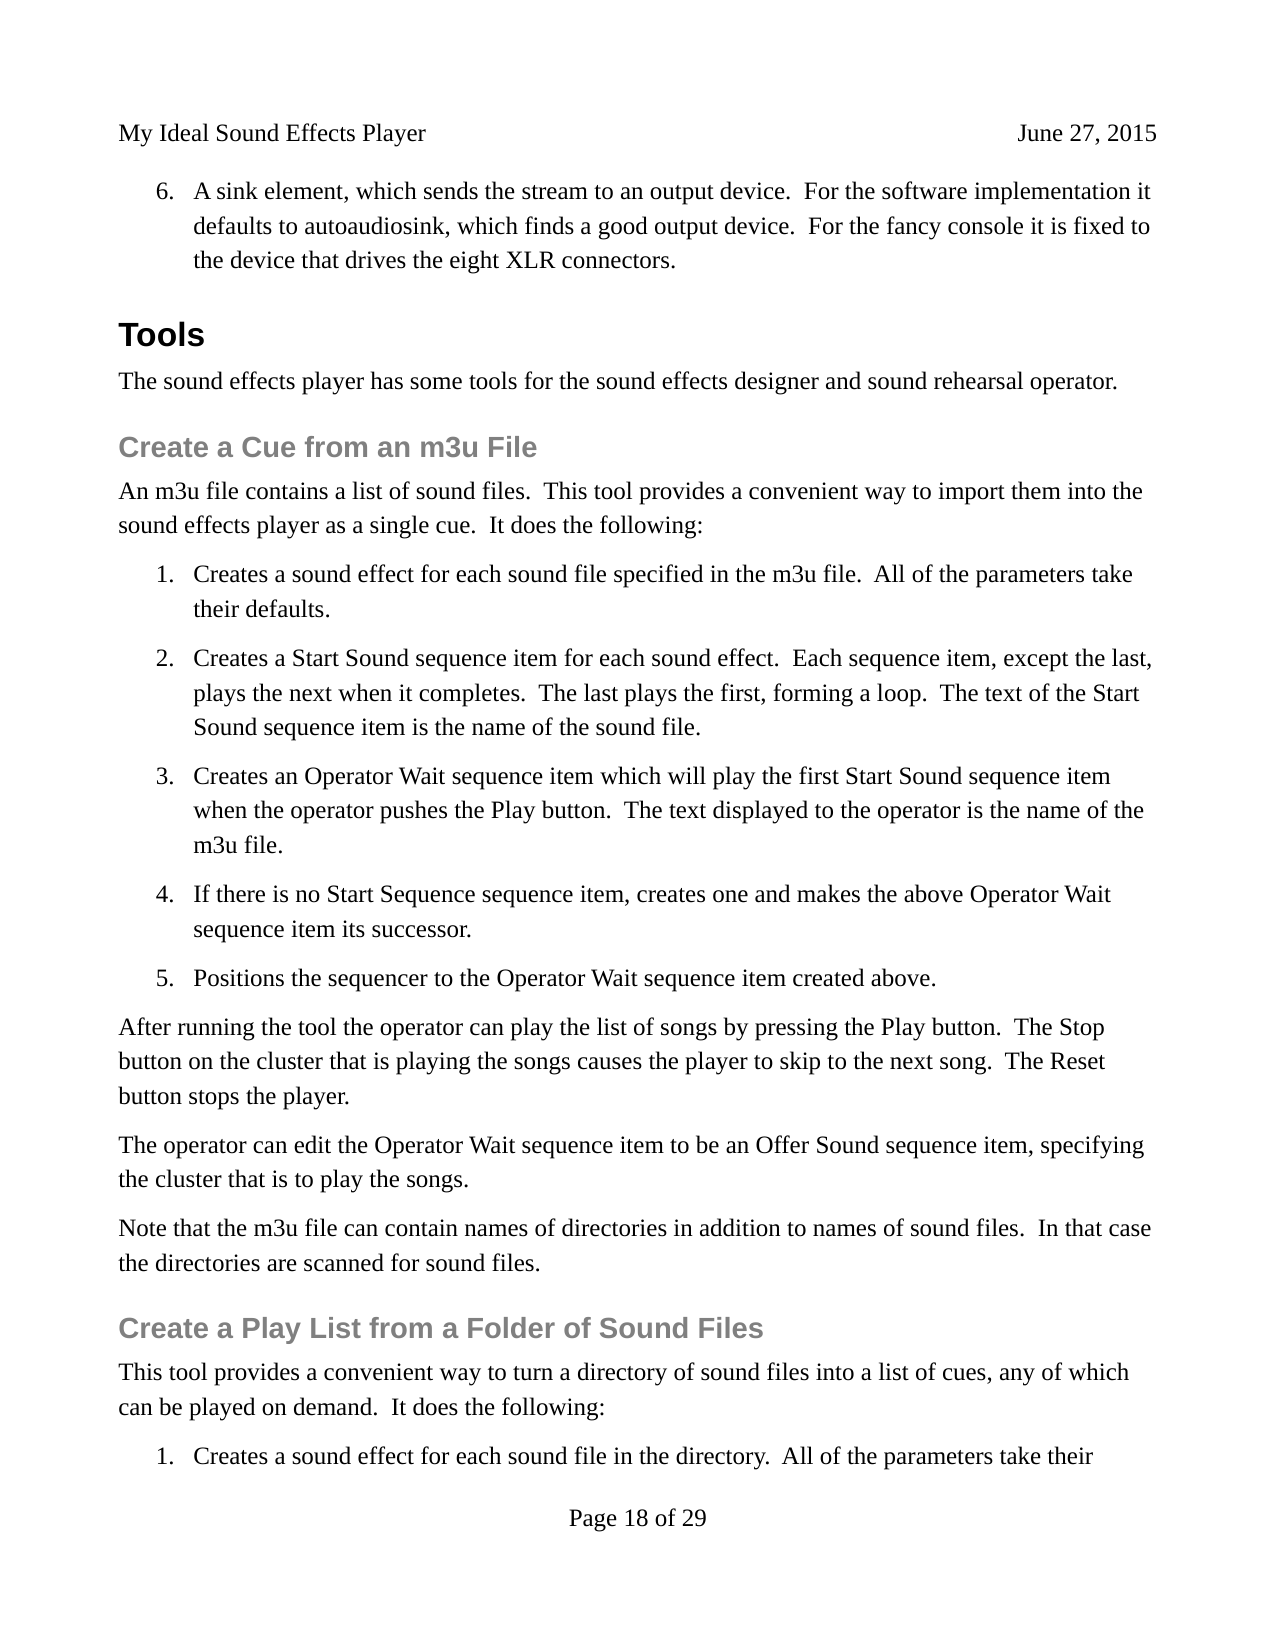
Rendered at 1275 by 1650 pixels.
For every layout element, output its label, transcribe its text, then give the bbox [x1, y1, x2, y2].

subtitle Create a Cue from an m3u File [118, 430, 1157, 463]
list Creates a sound effect for each sound file in the directory. All of the parameters take their [156, 1441, 1157, 1470]
list Creates an Operator Wait sequence item which will play the first Start Sound sequence item when the operator pushes the Play button. The text displayed to the operator is the name of the m3u file. [156, 761, 1157, 859]
text The operator can edit the Operator Wait sequence item to be an Offer Sound sequence item, specifying the cluster that is to play the songs. [118, 1130, 1157, 1193]
text This tool provides a convenient way to turn a directory of sound files into a list of cues, any of which can be played on demand. It does the following: [118, 1357, 1157, 1421]
list A sink element, which sends the stream to an output device. For the software implementation it defaults to autoaudiosink, which finds a good output device. For the fancy console it is fixed to the device that drives the eight XLR connectors. [156, 176, 1157, 274]
text An m3u file contains a list of sound files. This tool provides a convenient way to import them into the sound effects player as a single cue. It does the following: [118, 476, 1157, 539]
subtitle Tools [118, 315, 1157, 354]
text Note that the m3u file can contain names of directories in addition to names of sound files. In that case the directories are scanned for sound files. [118, 1213, 1157, 1277]
text The sound effects player has some tools for the sound effects designer and sound rehearsal operator. [118, 366, 1157, 395]
list Creates a Start Sound sequence item for each sound effect. Each sequence item, except the last, plays the next when it completes. The last plays the first, forming a loop. The text of the Start Sound sequence item is the name of the sound file. [156, 643, 1157, 741]
list Positions the sequencer to the Operator Wait sequence item created above. [156, 963, 1157, 991]
subtitle Create a Play List from a Folder of Sound Files [118, 1311, 1157, 1345]
list If there is no Start Sequence sequence item, creates one and makes the above Operator Wait sequence item its successor. [156, 879, 1157, 942]
text After running the tool the operator can play the list of songs by pressing the Play button. The Stop button on the cluster that is playing the songs causes the player to skip to the next song. The Reset button stops the player. [118, 1012, 1157, 1109]
list Creates a sound effect for each sound file specified in the m3u file. All of the parameters take their defaults. [156, 559, 1157, 623]
